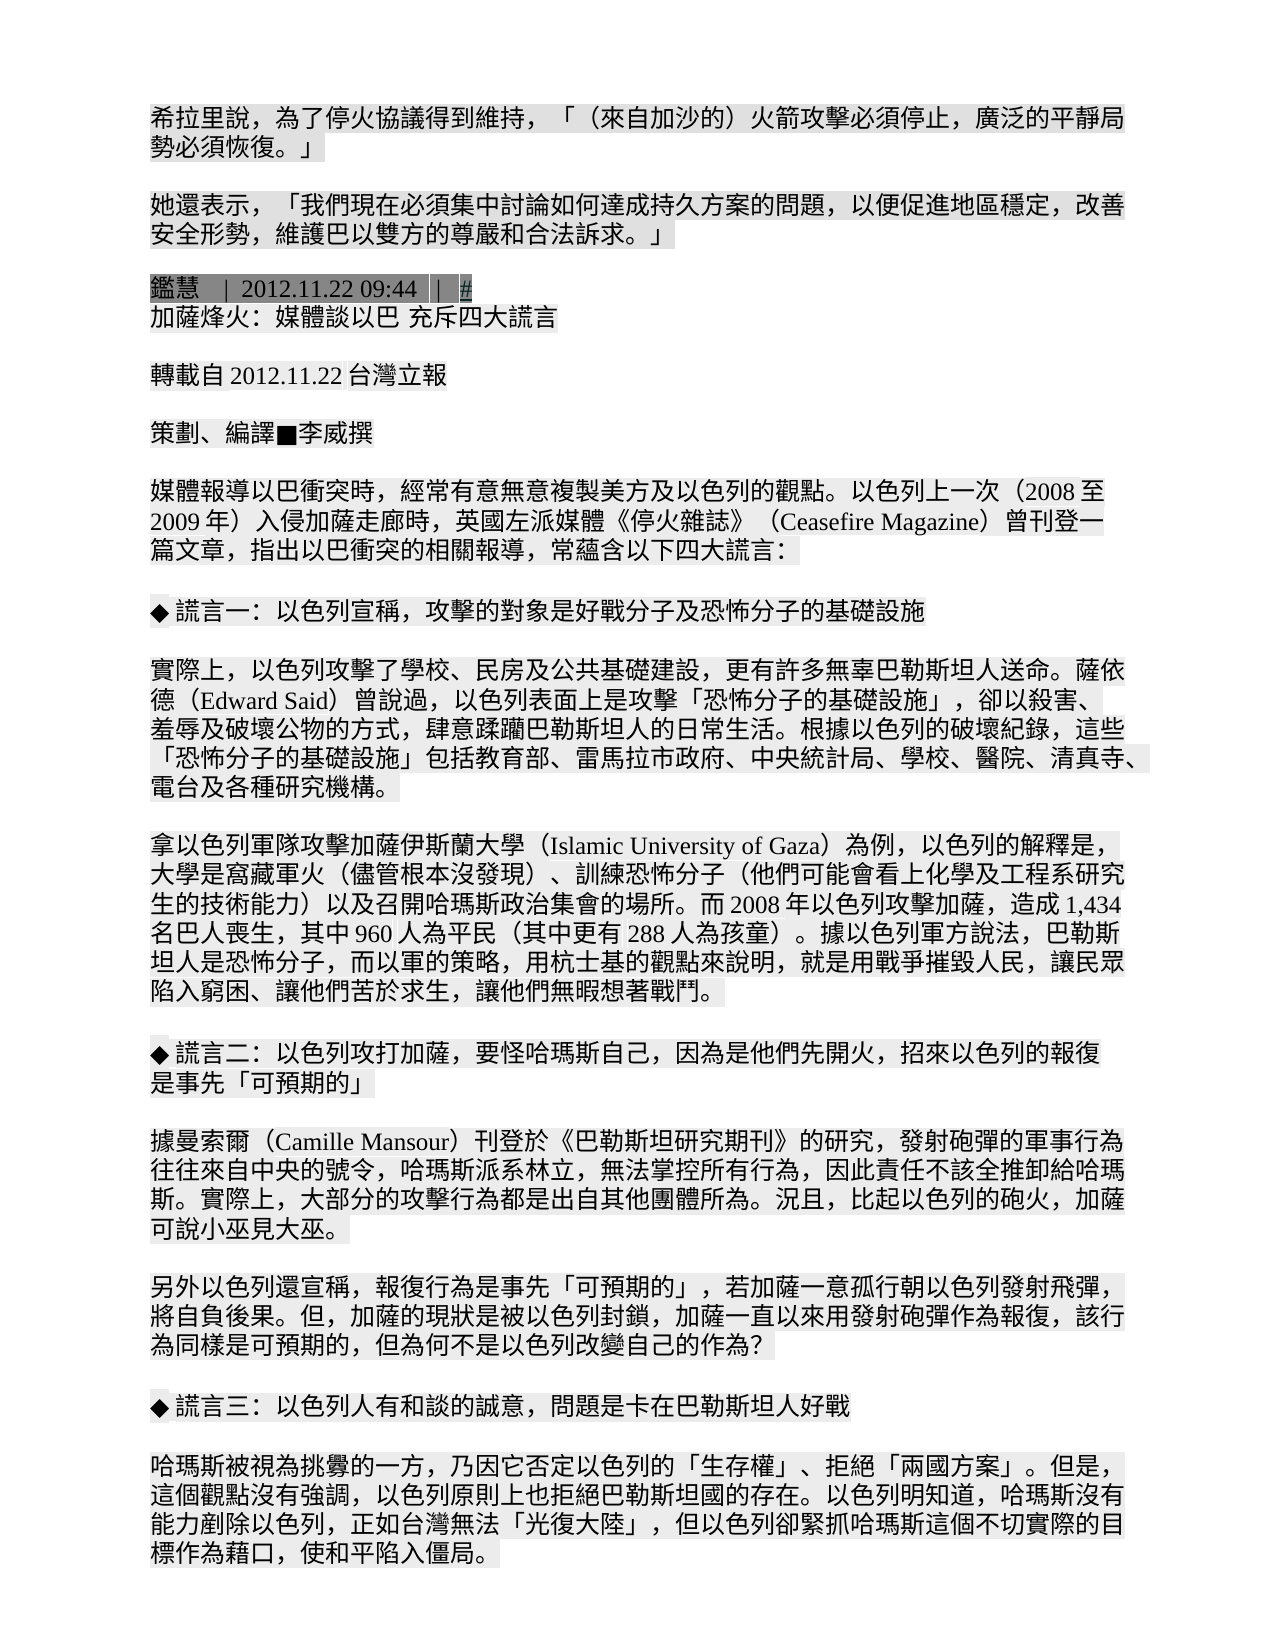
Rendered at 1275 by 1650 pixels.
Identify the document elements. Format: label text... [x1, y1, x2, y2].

text 鑑慧 | 2012.11.22 09:44 | # [150, 274, 1125, 303]
text 以色列與哈馬斯宣佈達成停火協議 BBC中文網 http://www.bbc.co.uk/zhongwen/trad/world/2012/11/121121_breaking_gaza_ceasefire.shtml 埃及外長阿姆魯周三（21日）宣佈，以色列和巴勒斯坦激進組織哈馬斯達成停火協議，雙方會於當地時間周三晚上正式停火，結束持續8天的以巴衝突。(奇怪，哈瑪斯就哈瑪斯，還要加上個激進組織，為何不在以色列政府前加個恐怖主義國家) 美國白宮表示，奧巴馬總統與內塔尼亞胡通電話，讚揚對方同意埃及的方案，在加沙停火。奧巴馬還與埃及總統穆爾西通電話，感謝對方的斡旋，促成以巴停火。 相關内容以色列特拉維夫巴士遭受炸彈攻擊巴以繼續加沙地帶激戰克林頓抵中東斡旋加沙停火 埃及和哈馬斯官員說，停火協議將在當地時間周三晚21點（格林尼治標準時間19點)生效。 稍早，在以色列城市特拉維夫，一輛公交車上發生炸彈爆炸，造成三人受傷接受手術搶救。 加沙周三有至少13人喪生。 在加沙和以色列的BBC記者說，停火協議即將生效，但是雙方仍然在相互攻擊。 以色列過去8天空襲加沙，導致接近150名巴勒斯坦人死亡，超過1200人受傷。巴勒斯坦武裝分子則從加沙向以色列發射火箭炮，造成5名以色列人喪生。 埃及外長阿姆魯和美國國務卿希拉里在開羅舉行的記者會上宣佈了停火消息。 根據停火協議，以色列同意「停止對加沙地區的所有陸海空敵對行動，其中包括入侵和針對個人的攻擊行動。」 停火協議還規定，「巴勒斯坦所有派系將在加沙地帶停止所有針對以色列的敵對行動，其中包括火箭攻擊以及在邊界的攻擊。」 據以色列總理內塔尼亞胡辦公室發表的聲明，以色列同意這項停火協議。 內塔尼亞胡在同意這項協議之前，同美國總統奧巴馬進行了磋商。 希拉里說，為了停火協議得到維持，「（來自加沙的）火箭攻擊必須停止，廣泛的平靜局勢必須恢復。」 她還表示，「我們現在必須集中討論如何達成持久方案的問題，以便促進地區穩定，改善安全形勢，維護巴以雙方的尊嚴和合法訴求。」 [150, 75, 1125, 249]
text 加薩烽火：媒體談以巴 充斥四大謊言 轉載自2012.11.22台灣立報 策劃、編譯■李威撰 媒體報導以巴衝突時，經常有意無意複製美方及以色列的觀點。以色列上一次（2008至2009年）入侵加薩走廊時，英國左派媒體《停火雜誌》（Ceasefire Magazine）曾刊登一篇文章，指出以巴衝突的相關報導，常蘊含以下四大謊言： ◆ 謊言一：以色列宣稱，攻擊的對象是好戰分子及恐怖分子的基礎設施 實際上，以色列攻擊了學校、民房及公共基礎建設，更有許多無辜巴勒斯坦人送命。薩依德（Edward Said）曾說過，以色列表面上是攻擊「恐怖分子的基礎設施」，卻以殺害、羞辱及破壞公物的方式，肆意蹂躪巴勒斯坦人的日常生活。根據以色列的破壞紀錄，這些「恐怖分子的基礎設施」包括教育部、雷馬拉市政府、中央統計局、學校、醫院、清真寺、電台及各種研究機構。 拿以色列軍隊攻擊加薩伊斯蘭大學（Islamic University of Gaza）為例，以色列的解釋是，大學是窩藏軍火（儘管根本沒發現）、訓練恐怖分子（他們可能會看上化學及工程系研究生的技術能力）以及召開哈瑪斯政治集會的場所。而2008年以色列攻擊加薩，造成1,434名巴人喪生，其中960人為平民（其中更有288人為孩童）。據以色列軍方說法，巴勒斯坦人是恐怖分子，而以軍的策略，用杭士基的觀點來說明，就是用戰爭摧毀人民，讓民眾陷入窮困、讓他們苦於求生，讓他們無暇想著戰鬥。 ◆ 謊言二：以色列攻打加薩，要怪哈瑪斯自己，因為是他們先開火，招來以色列的報復是事先「可預期的」 據曼索爾（Camille Mansour）刊登於《巴勒斯坦研究期刊》的研究，發射砲彈的軍事行為往往來自中央的號令，哈瑪斯派系林立，無法掌控所有行為，因此責任不該全推卸給哈瑪斯。實際上，大部分的攻擊行為都是出自其他團體所為。況且，比起以色列的砲火，加薩可說小巫見大巫。 另外以色列還宣稱，報復行為是事先「可預期的」，若加薩一意孤行朝以色列發射飛彈，將自負後果。但，加薩的現狀是被以色列封鎖，加薩一直以來用發射砲彈作為報復，該行為同樣是可預期的，但為何不是以色列改變自己的作為？ ◆ 謊言三：以色列人有和談的誠意，問題是卡在巴勒斯坦人好戰 哈瑪斯被視為挑釁的一方，乃因它否定以色列的「生存權」、拒絕「兩國方案」。但是，這個觀點沒有強調，以色列原則上也拒絕巴勒斯坦國的存在。以色列明知道，哈瑪斯沒有能力剷除以色列，正如台灣無法「光復大陸」，但以色列卻緊抓哈瑪斯這個不切實際的目標作為藉口，使和平陷入僵局。 哈瑪斯強硬的立場及極端的意識形態，真是衝突根源？但問題是，即使立場如法塔（Fatah）一樣柔軟，下場卻未必更好。過去10年，以色列照樣入侵伯利恆（2002年）、傑寧（2002年）及拉法（2004年）。薩依德的話值得省思，如果不頑強抵抗，巴勒斯坦人早就一無所有。正是巴勒斯坦人的堅持，才逼迫以色列上談判桌，否則巴人只能任人宰割。 ◆ 謊言四：國際社會無力阻止戰事發生 主要理由，包括國際社會缺乏干預衝突的經費，以及缺乏有效的介入施力點。但是，美國每年補助以色列的經費超過30億美元；且自1978年起，美國以賄賂的方式，維繫以色列與埃及之間的和平，累計投入資金已超過1,500億美元。 換句話說，只要美國肯以取消援助當作威脅，便能向以色列施壓。對哈瑪斯同樣也可提供誘因，譬如將哈瑪斯從犯罪團體名單中剔除，或者承認留在加薩的巴勒斯坦當局（PA）是一個國家。基本上，外國有能力介入，只是缺乏干預意願，而其中最大的阻礙，就是美國的立場一直偏袒以色列。（整理自《停火雜誌》） [150, 303, 1125, 1568]
